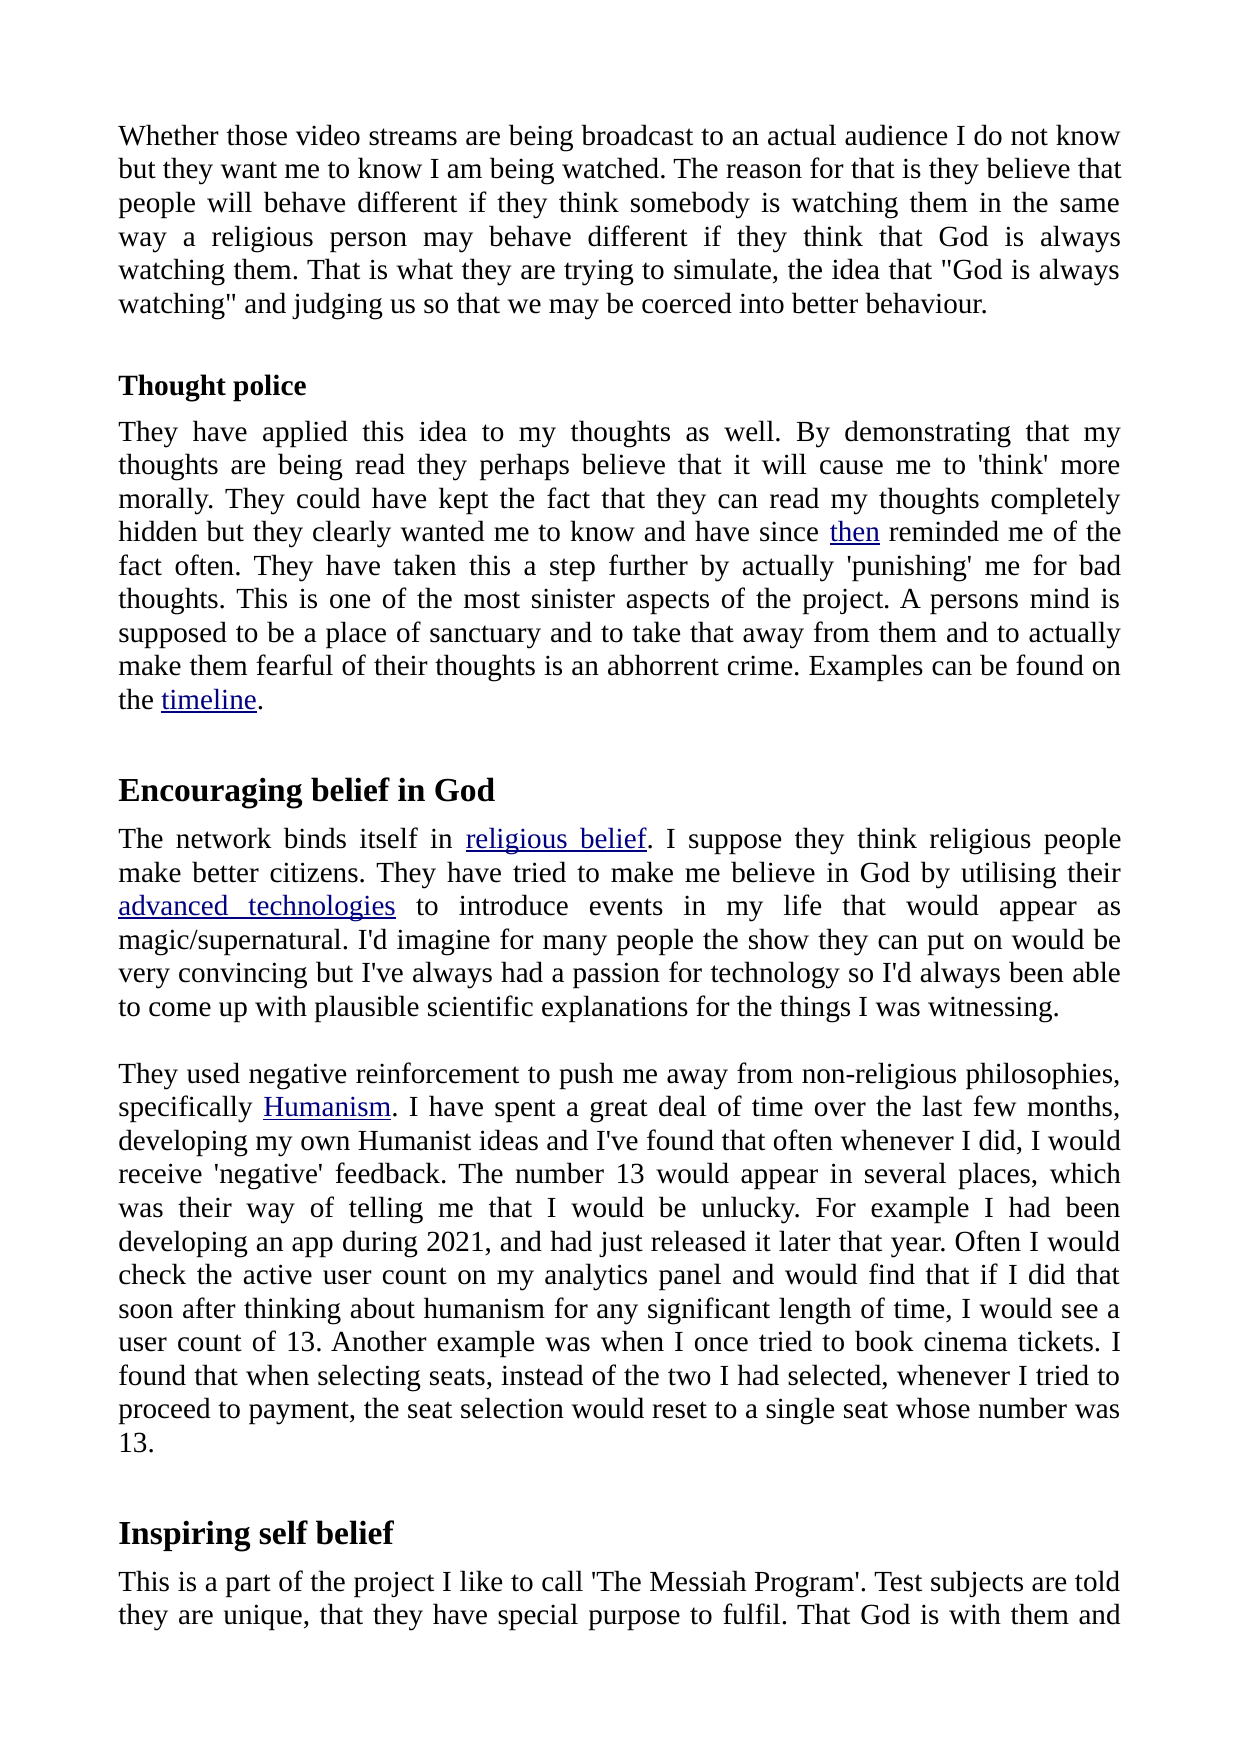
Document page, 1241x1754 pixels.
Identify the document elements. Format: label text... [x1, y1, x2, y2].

text Whether those video streams are being broadcast to an actual audience I do not know but they want me to know I am being watched. The reason for that is they believe that people will behave different if they think somebody is watching them in the same way a religious person may behave different if they think that God is always watching them. That is what they are trying to simulate, the idea that "God is always watching" and judging us so that we may be coerced into better behaviour. [118, 118, 1122, 319]
text This is a part of the project I like to call 'The Messiah Program'. Test subjects are told they are unique, that they have special purpose to fulfil. That God is with them and [118, 1564, 1122, 1631]
subtitle Encouraging belief in God [118, 770, 1122, 809]
text They have applied this idea to my thoughts as well. By demonstrating that my thoughts are being read they perhaps believe that it will cause me to 'think' more morally. They could have kept the fact that they can read my thoughts completely hidden but they clearly wanted me to know and have since then reminded me of the fact often. They have taken this a step further by actually 'punishing' me for bad thoughts. This is one of the most sinister aspects of the project. A persons mind is supposed to be a place of sanctuary and to take that away from them and to actually make them fearful of their thoughts is an abhorrent crime. Examples can be found on the timeline. [118, 414, 1122, 716]
subtitle Thought police [118, 367, 1122, 401]
text They used negative reinforcement to push me away from non-religious philosophies, specifically Humanism. I have spent a great deal of time over the last few months, developing my own Humanist ideas and I've found that often whenever I did, I would receive 'negative' feedback. The number 13 would appear in several places, which was their way of telling me that I would be unlucky. For example I had been developing an app during 2021, and had just released it later that year. Often I would check the active user count on my analytics panel and would find that if I did that soon after thinking about humanism for any significant length of time, I would see a user count of 13. Another example was when I once tried to book cinema tickets. I found that when selecting seats, instead of the two I had selected, whenever I tried to proceed to payment, the seat selection would reset to a single seat whose number was 13. [118, 1056, 1122, 1458]
subtitle Inspiring self belief [118, 1513, 1122, 1551]
text The network binds itself in religious belief. I suppose they think religious people make better citizens. They have tried to make me believe in God by utilising their advanced technologies to introduce events in my life that would appear as magic/supernatural. I'd imagine for many people the show they can put on would be very convincing but I've always had a passion for technology so I'd always been able to come up with plausible scientific explanations for the things I was witnessing. [118, 821, 1122, 1022]
